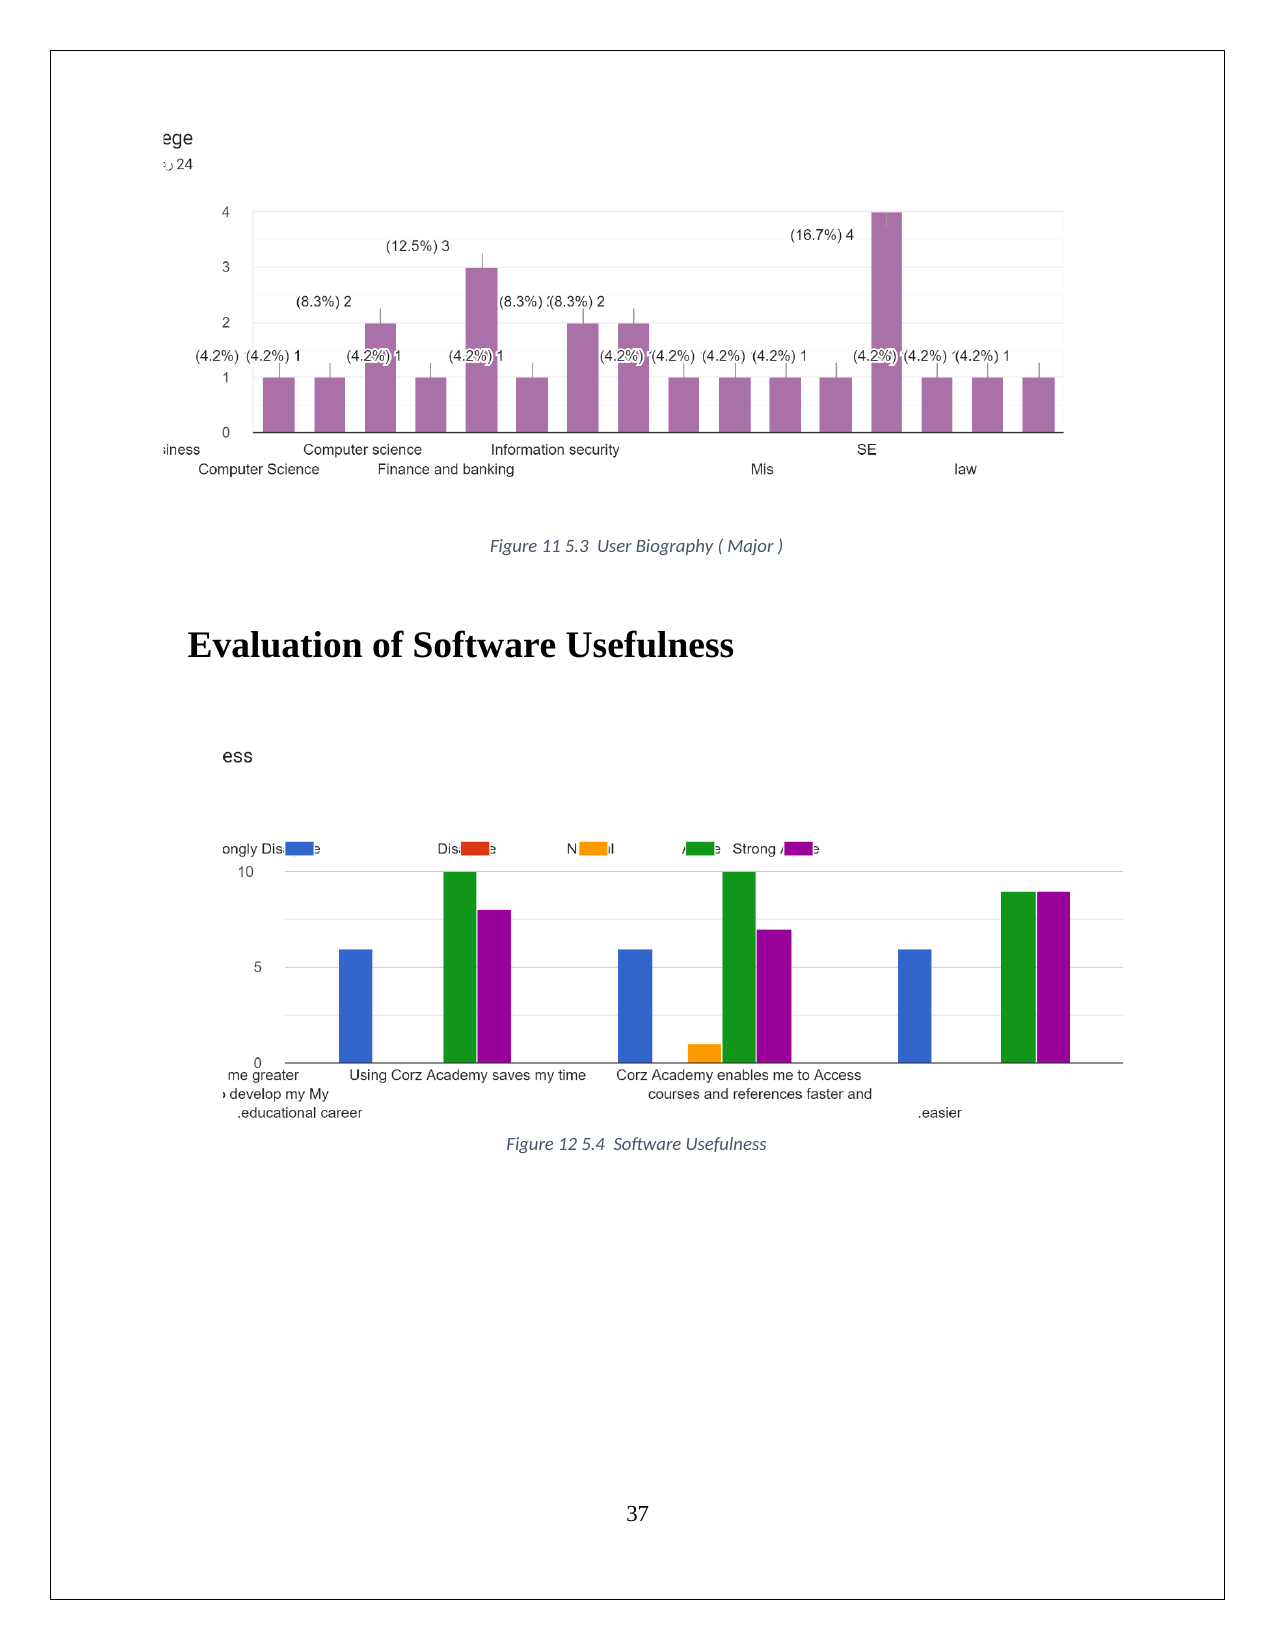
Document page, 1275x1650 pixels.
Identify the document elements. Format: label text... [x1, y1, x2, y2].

text Evaluation of Software Usefulness [187, 622, 1087, 666]
text Figure 12 5.4 Software Usefulness [187, 1132, 1087, 1154]
text Figure 11 5.3 User Biography ( Major ) [187, 534, 1087, 557]
